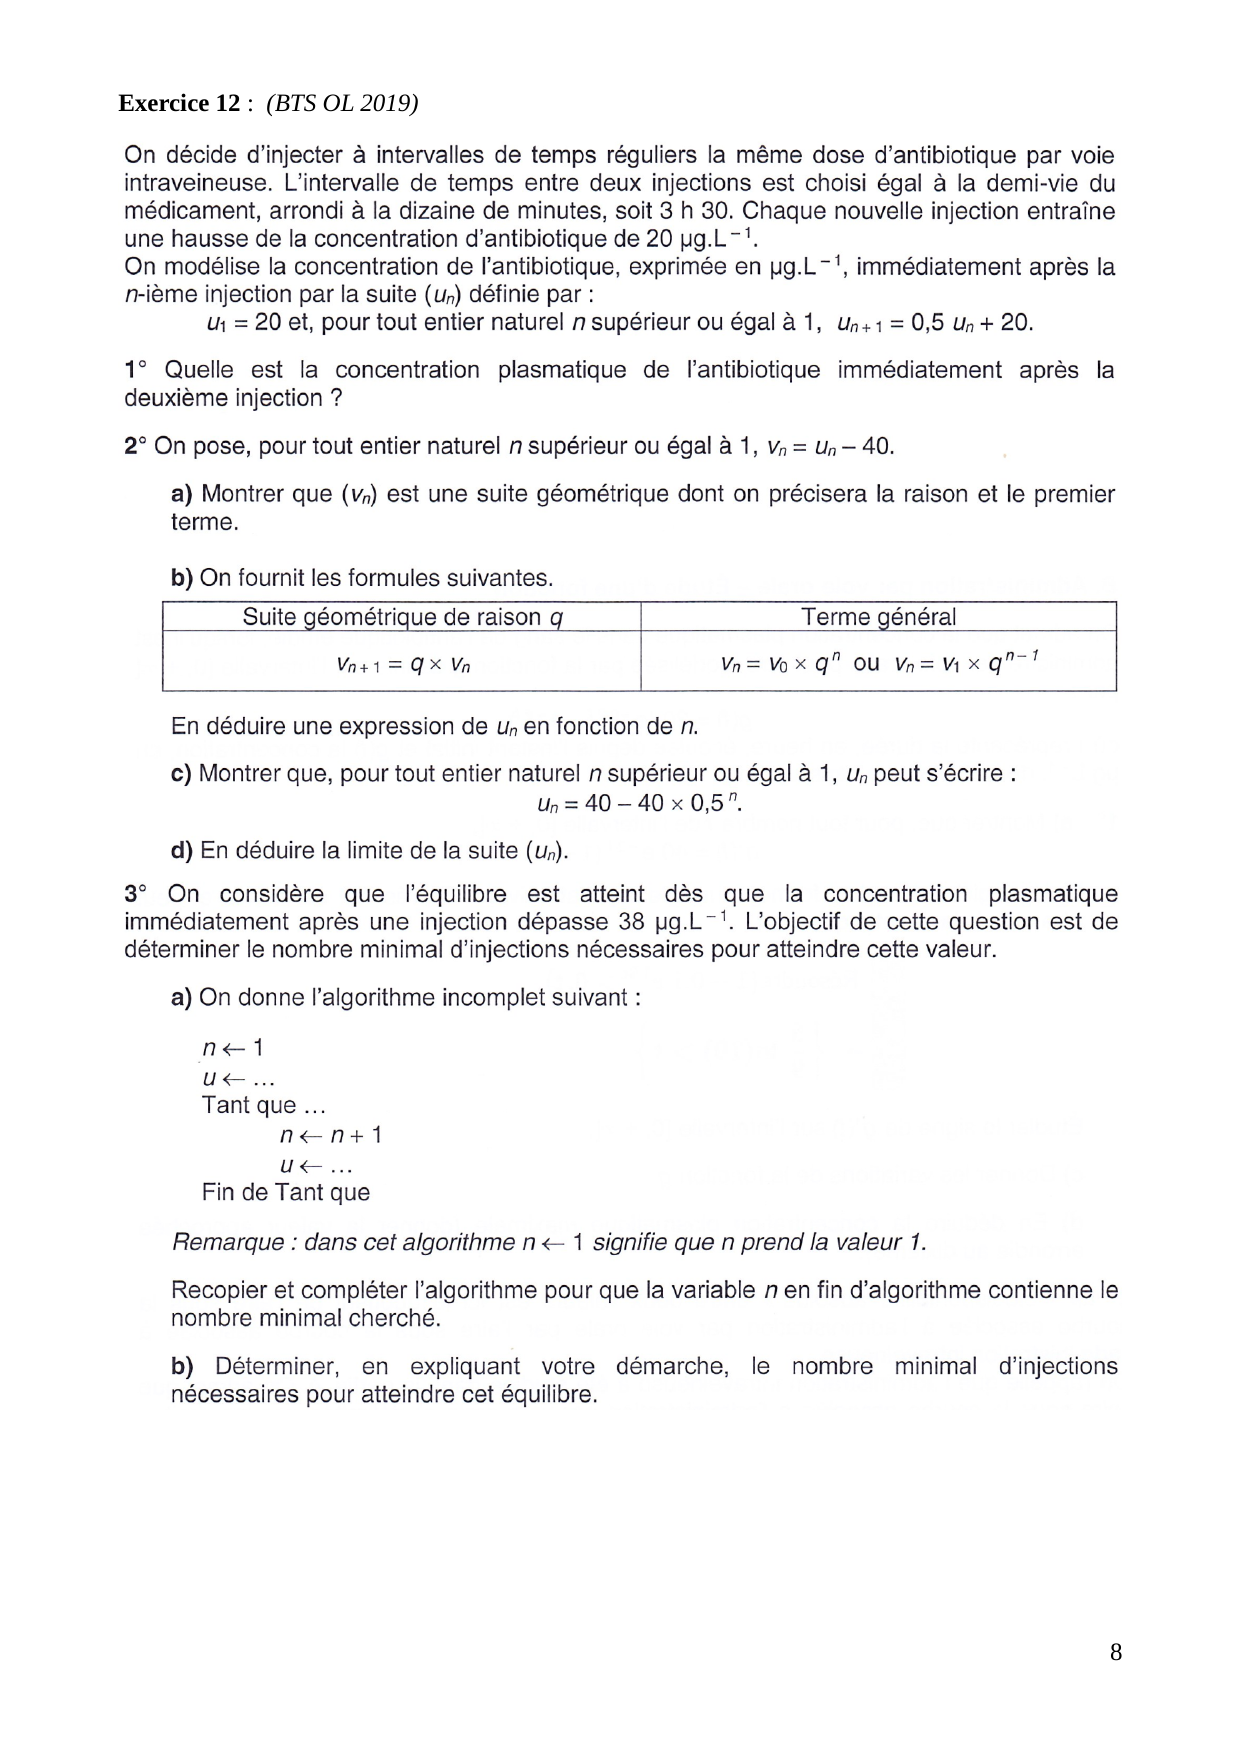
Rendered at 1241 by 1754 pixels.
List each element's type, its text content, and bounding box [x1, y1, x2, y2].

picture [118, 876, 1123, 1410]
picture [118, 137, 1123, 536]
picture [118, 555, 1123, 872]
text Exercice 12 : (BTS OL 2019) [118, 88, 1122, 117]
